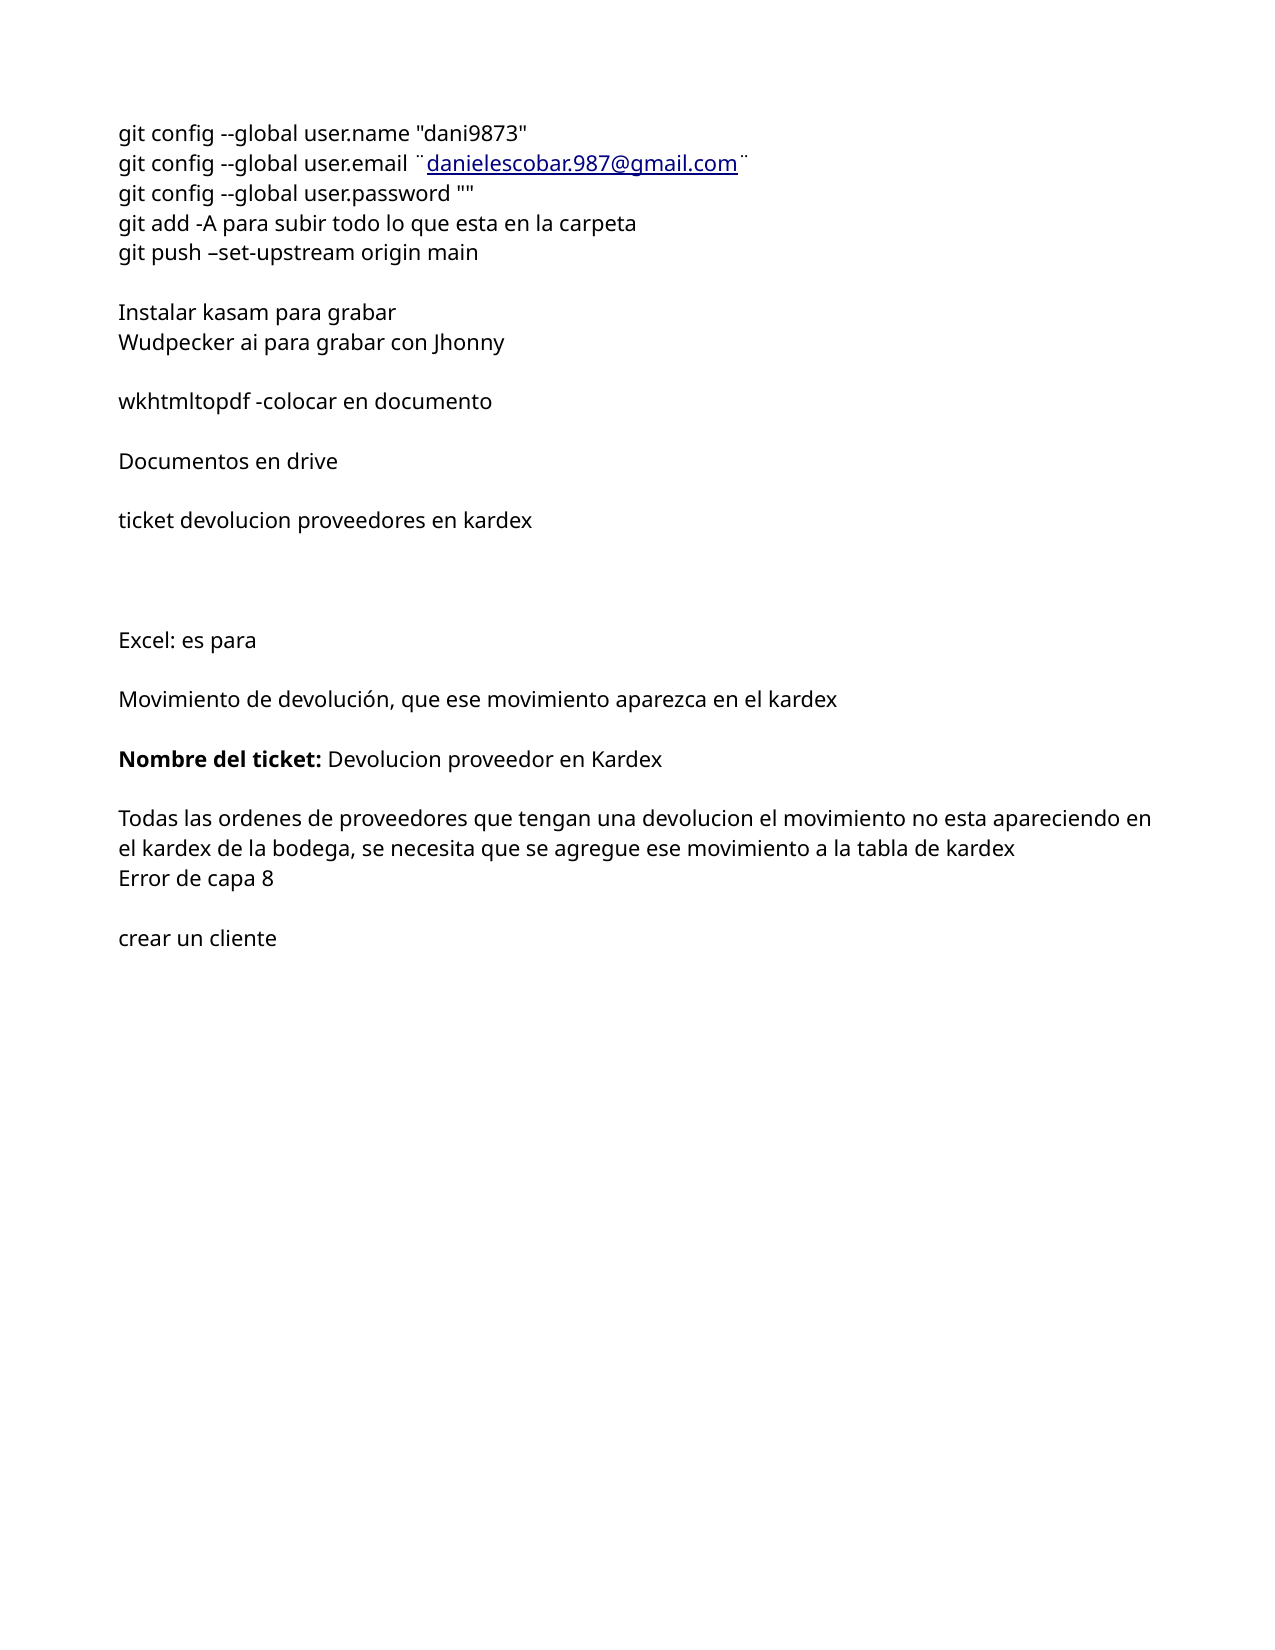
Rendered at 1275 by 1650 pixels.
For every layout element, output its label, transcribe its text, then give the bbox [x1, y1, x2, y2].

text Movimiento de devolución, que ese movimiento aparezca en el kardex [118, 684, 1157, 714]
text Excel: es para [118, 624, 1157, 654]
text Todas las ordenes de proveedores que tengan una devolucion el movimiento no esta apareciendo en el kardex de la bodega, se necesita que se agregue ese movimiento a la tabla de kardex [118, 803, 1157, 863]
text Nombre del ticket: Devolucion proveedor en Kardex [118, 744, 1157, 773]
text Error de capa 8 [118, 863, 1157, 893]
text Wudpecker ai para grabar con Jhonny [118, 327, 1157, 356]
text ticket devolucion proveedores en kardex [118, 505, 1157, 535]
text git config --global user.email ¨danielescobar.987@gmail.com¨ [118, 148, 1157, 178]
text git push –set-upstream origin main [118, 237, 1157, 267]
text git config --global user.name "dani9873" [118, 118, 1157, 148]
text git add -A para subir todo lo que esta en la carpeta [118, 207, 1157, 237]
text git config --global user.password "" [118, 178, 1157, 207]
text Instalar kasam para grabar [118, 297, 1157, 327]
text Documentos en drive [118, 446, 1157, 476]
text wkhtmltopdf -colocar en documento [118, 386, 1157, 416]
text crear un cliente [118, 922, 1157, 952]
